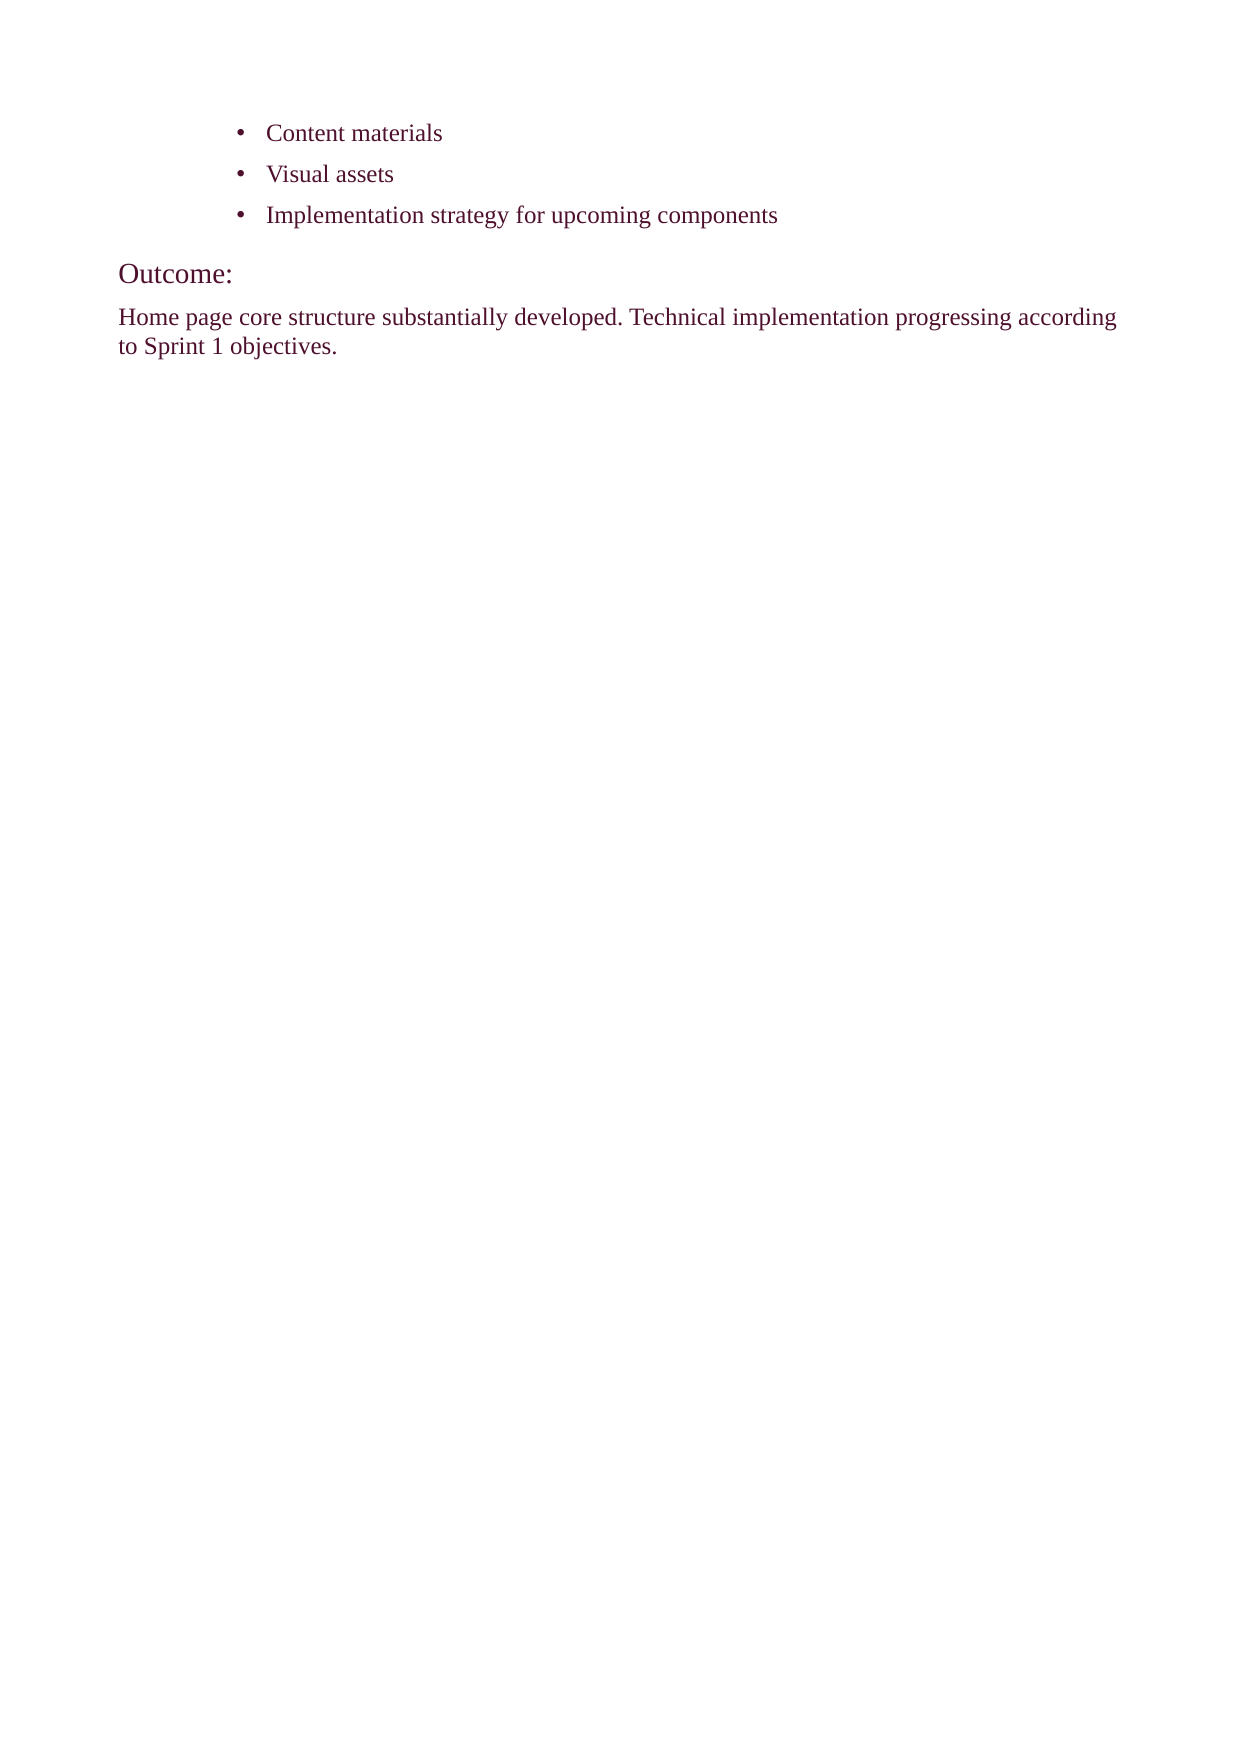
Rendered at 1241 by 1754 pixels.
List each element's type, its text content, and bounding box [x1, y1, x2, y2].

subtitle Outcome: [118, 256, 1122, 290]
list Visual assets [236, 159, 1122, 188]
text Home page core structure substantially developed. Technical implementation progressing according to Sprint 1 objectives. [118, 302, 1122, 360]
list Implementation strategy for upcoming components [236, 201, 1122, 229]
list Content materials [236, 118, 1122, 147]
